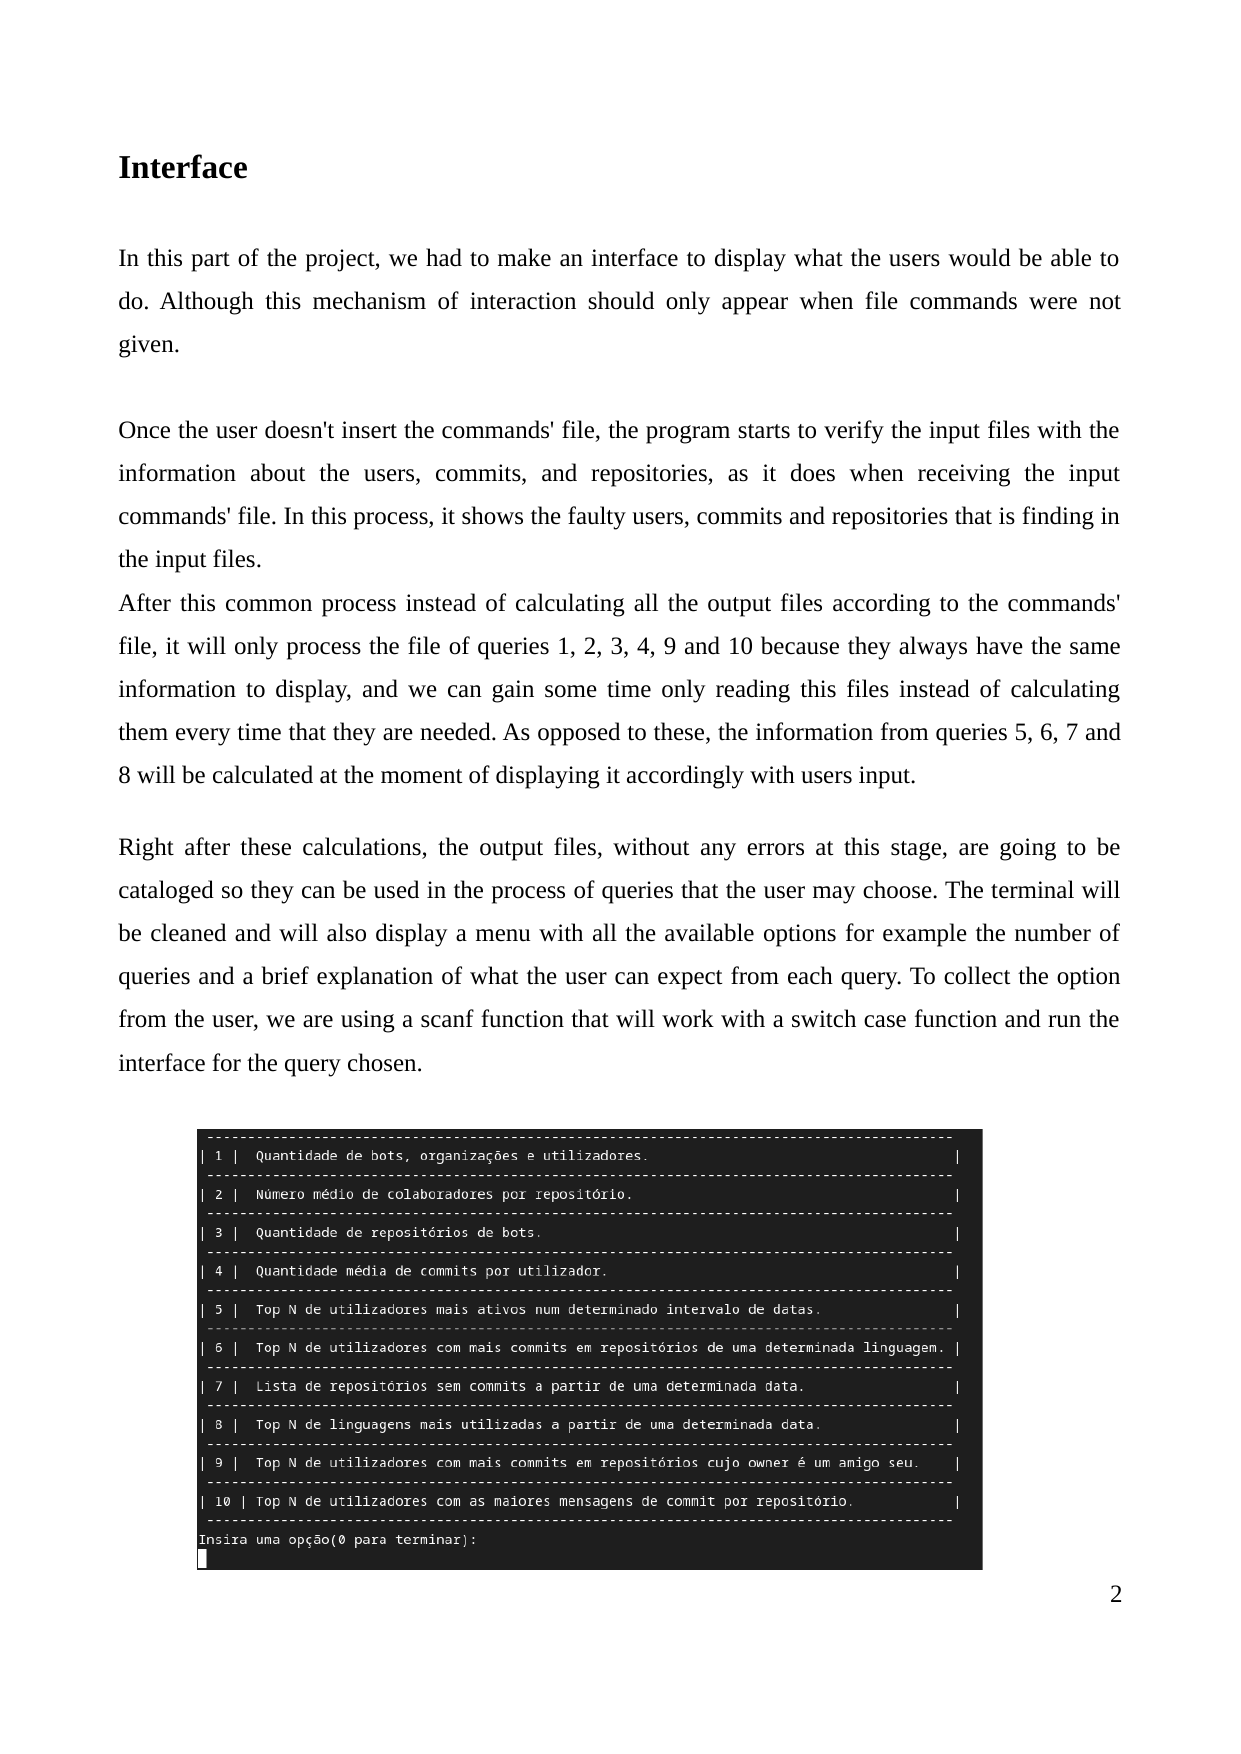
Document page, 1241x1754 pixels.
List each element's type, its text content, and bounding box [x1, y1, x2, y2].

text In this part of the project, we had to make an interface to display what the users would be able to do. Although this mechanism of interaction should only appear when file commands were not given. [118, 243, 1122, 358]
text After this common process instead of calculating all the output files according to the commands' file, it will only process the file of queries 1, 2, 3, 4, 9 and 10 because they always have the same information to display, and we can gain some time only reading this files instead of calculating them every time that they are needed. As opposed to these, the information from queries 5, 6, 7 and 8 will be calculated at the moment of displaying it accordingly with users input. [118, 588, 1122, 789]
text 2 [118, 1579, 1122, 1608]
text Once the user doesn't insert the commands' file, the program starts to verify the input files with the information about the users, commits, and repositories, as it does when receiving the input commands' file. In this process, it shows the faulty users, commits and repositories that is finding in the input files. [118, 415, 1122, 573]
text Interface [118, 147, 1122, 185]
picture [197, 1129, 985, 1570]
text Right after these calculations, the output files, without any errors at this stage, are going to be cataloged so they can be used in the process of queries that the user may choose. The terminal will be cleaned and will also display a menu with all the available options for example the number of queries and a brief explanation of what the user can expect from each query. To collect the option from the user, we are using a scanf function that will work with a switch case function and run the interface for the query chosen. [118, 832, 1122, 1076]
